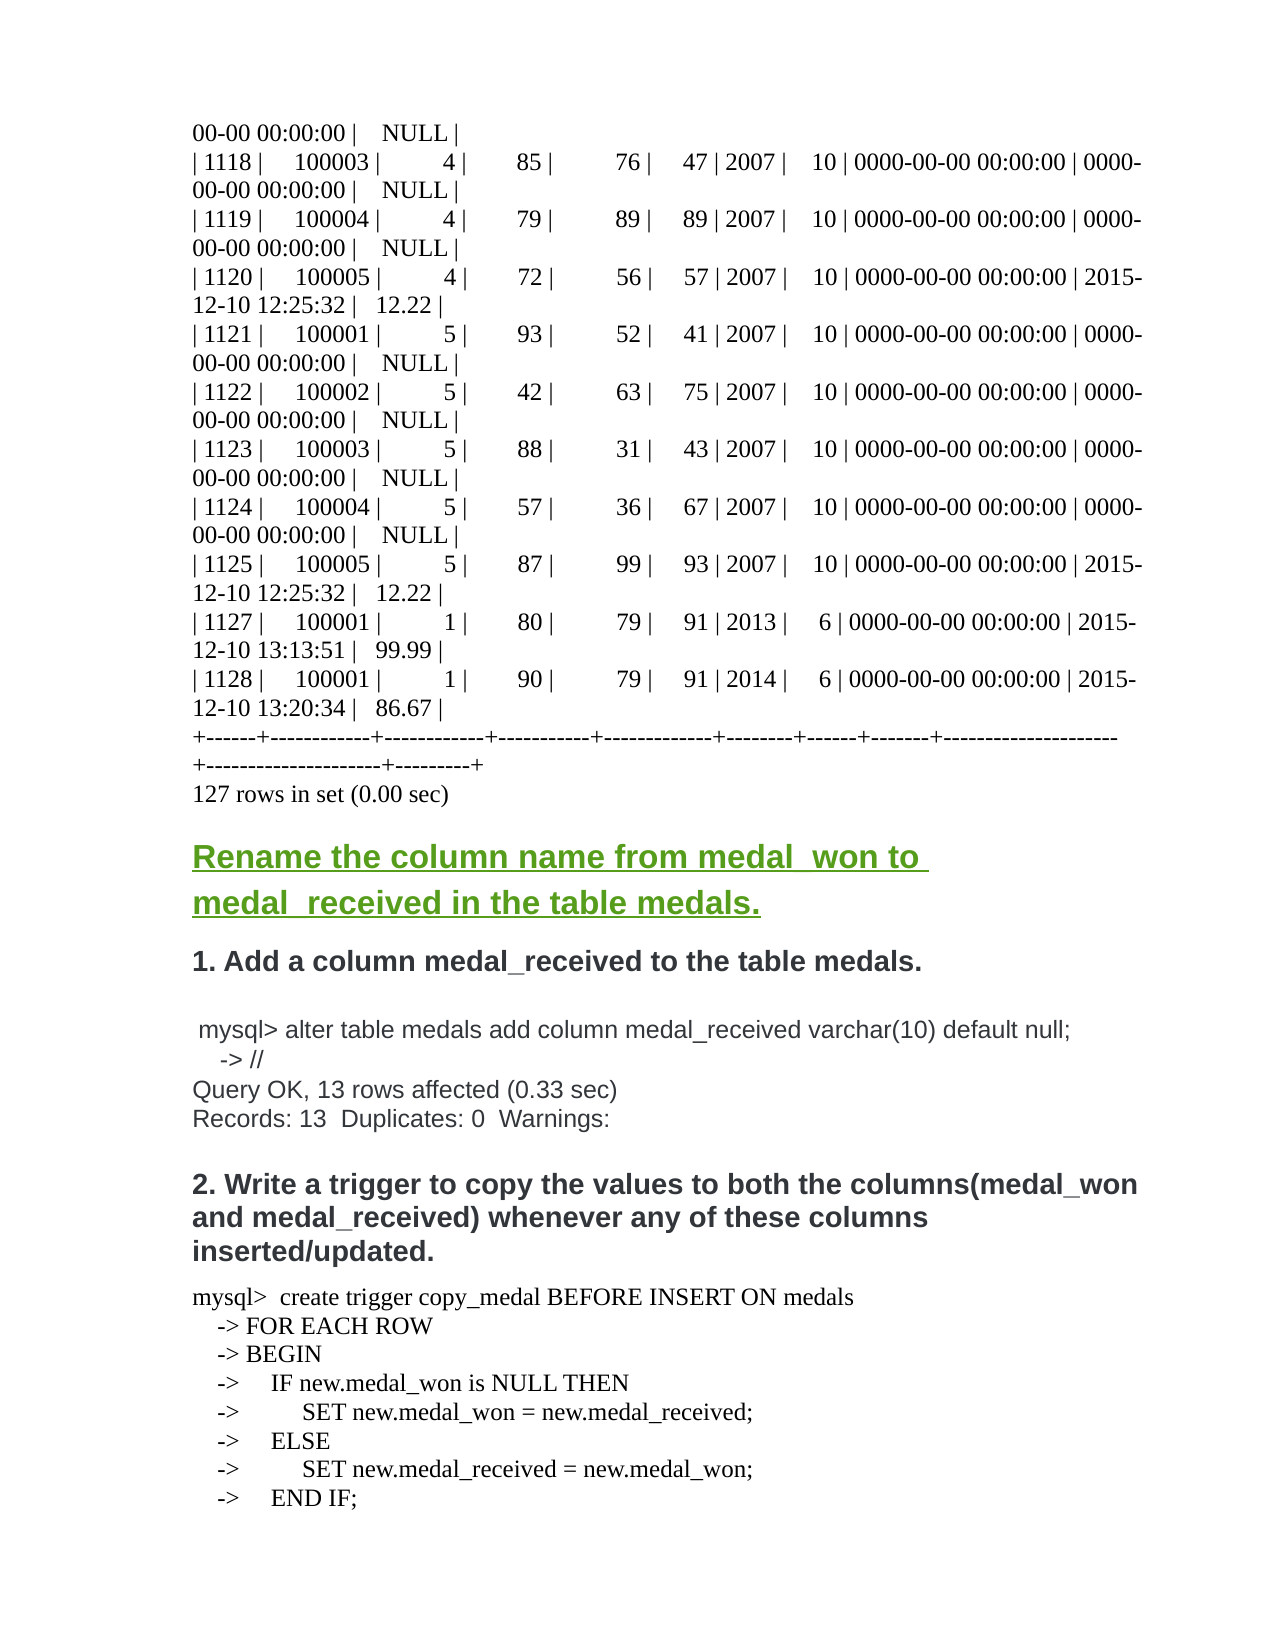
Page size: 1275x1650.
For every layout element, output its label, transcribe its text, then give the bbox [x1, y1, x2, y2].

text | 1123 | 100003 | 5 | 88 | 31 | 43 | 2007 | 10 | 0000-00-00 00:00:00 | 0000-00-00 00:00:00 | NULL | [192, 434, 1157, 492]
text | 1124 | 100004 | 5 | 57 | 36 | 67 | 2007 | 10 | 0000-00-00 00:00:00 | 0000-00-00 00:00:00 | NULL | [192, 492, 1157, 549]
list 1. Add a column medal_received to the table medals. [162, 943, 1157, 977]
text -> FOR EACH ROW [192, 1311, 1157, 1339]
text 00-00 00:00:00 | NULL | [192, 118, 1157, 147]
text | 1118 | 100003 | 4 | 85 | 76 | 47 | 2007 | 10 | 0000-00-00 00:00:00 | 0000-00-00 00:00:00 | NULL | [192, 147, 1157, 204]
text | 1121 | 100001 | 5 | 93 | 52 | 41 | 2007 | 10 | 0000-00-00 00:00:00 | 0000-00-00 00:00:00 | NULL | [192, 319, 1157, 377]
text Query OK, 13 rows affected (0.33 sec) [192, 1074, 1157, 1103]
text | 1122 | 100002 | 5 | 42 | 63 | 75 | 2007 | 10 | 0000-00-00 00:00:00 | 0000-00-00 00:00:00 | NULL | [192, 377, 1157, 434]
text Records: 13 Duplicates: 0 Warnings: [192, 1103, 1157, 1133]
text | 1128 | 100001 | 1 | 90 | 79 | 91 | 2014 | 6 | 0000-00-00 00:00:00 | 2015-12-10 13:20:34 | 86.67 | [192, 664, 1157, 722]
text +------+------------+------------+-----------+-------------+--------+------+-------+---------------------+---------------------+---------+ [192, 722, 1157, 779]
text 127 rows in set (0.00 sec) [192, 779, 1157, 808]
text -> // [192, 1044, 1157, 1074]
text | 1125 | 100005 | 5 | 87 | 99 | 93 | 2007 | 10 | 0000-00-00 00:00:00 | 2015-12-10 12:25:32 | 12.22 | [192, 549, 1157, 607]
text | 1120 | 100005 | 4 | 72 | 56 | 57 | 2007 | 10 | 0000-00-00 00:00:00 | 2015-12-10 12:25:32 | 12.22 | [192, 262, 1157, 319]
text -> END IF; [192, 1483, 1157, 1512]
text -> SET new.medal_received = new.medal_won; [192, 1454, 1157, 1483]
text -> ELSE [192, 1426, 1157, 1454]
text Rename the column name from medal_won to medal_received in the table medals. [192, 837, 1157, 921]
text -> SET new.medal_won = new.medal_received; [192, 1397, 1157, 1426]
text mysql> alter table medals add column medal_received varchar(10) default null; [118, 1011, 1157, 1044]
list 2. Write a trigger to copy the values to both the columns(medal_won and medal_received) whenever any of these columns inserted/updated. [162, 1167, 1157, 1267]
text -> BEGIN [192, 1339, 1157, 1368]
text | 1127 | 100001 | 1 | 80 | 79 | 91 | 2013 | 6 | 0000-00-00 00:00:00 | 2015-12-10 13:13:51 | 99.99 | [192, 607, 1157, 664]
text | 1119 | 100004 | 4 | 79 | 89 | 89 | 2007 | 10 | 0000-00-00 00:00:00 | 0000-00-00 00:00:00 | NULL | [192, 204, 1157, 262]
text mysql> create trigger copy_medal BEFORE INSERT ON medals [192, 1282, 1157, 1311]
text -> IF new.medal_won is NULL THEN [192, 1368, 1157, 1397]
